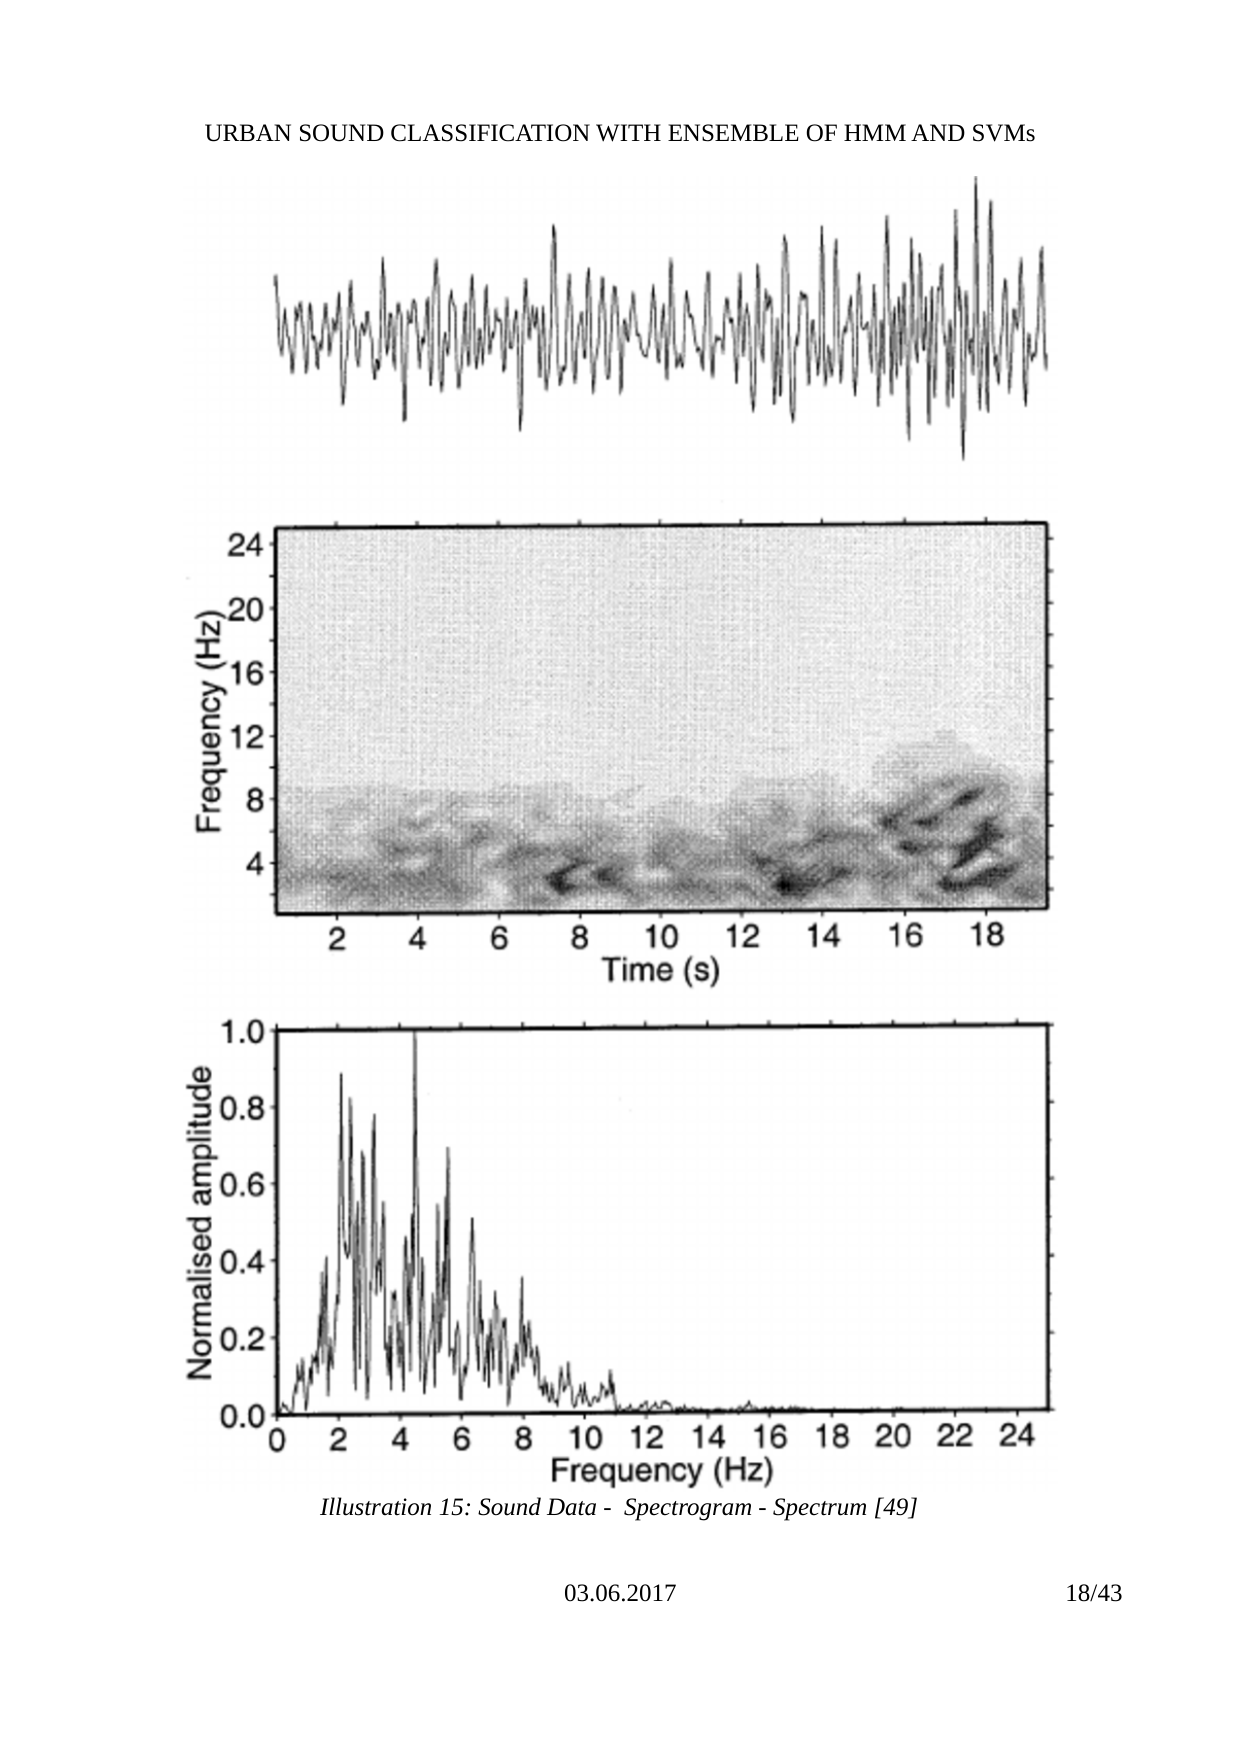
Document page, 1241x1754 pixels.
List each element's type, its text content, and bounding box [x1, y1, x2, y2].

text Illustration 15: Sound Data - Spectrogram - Spectrum [49] [183, 1492, 1057, 1520]
picture [182, 176, 1058, 1492]
